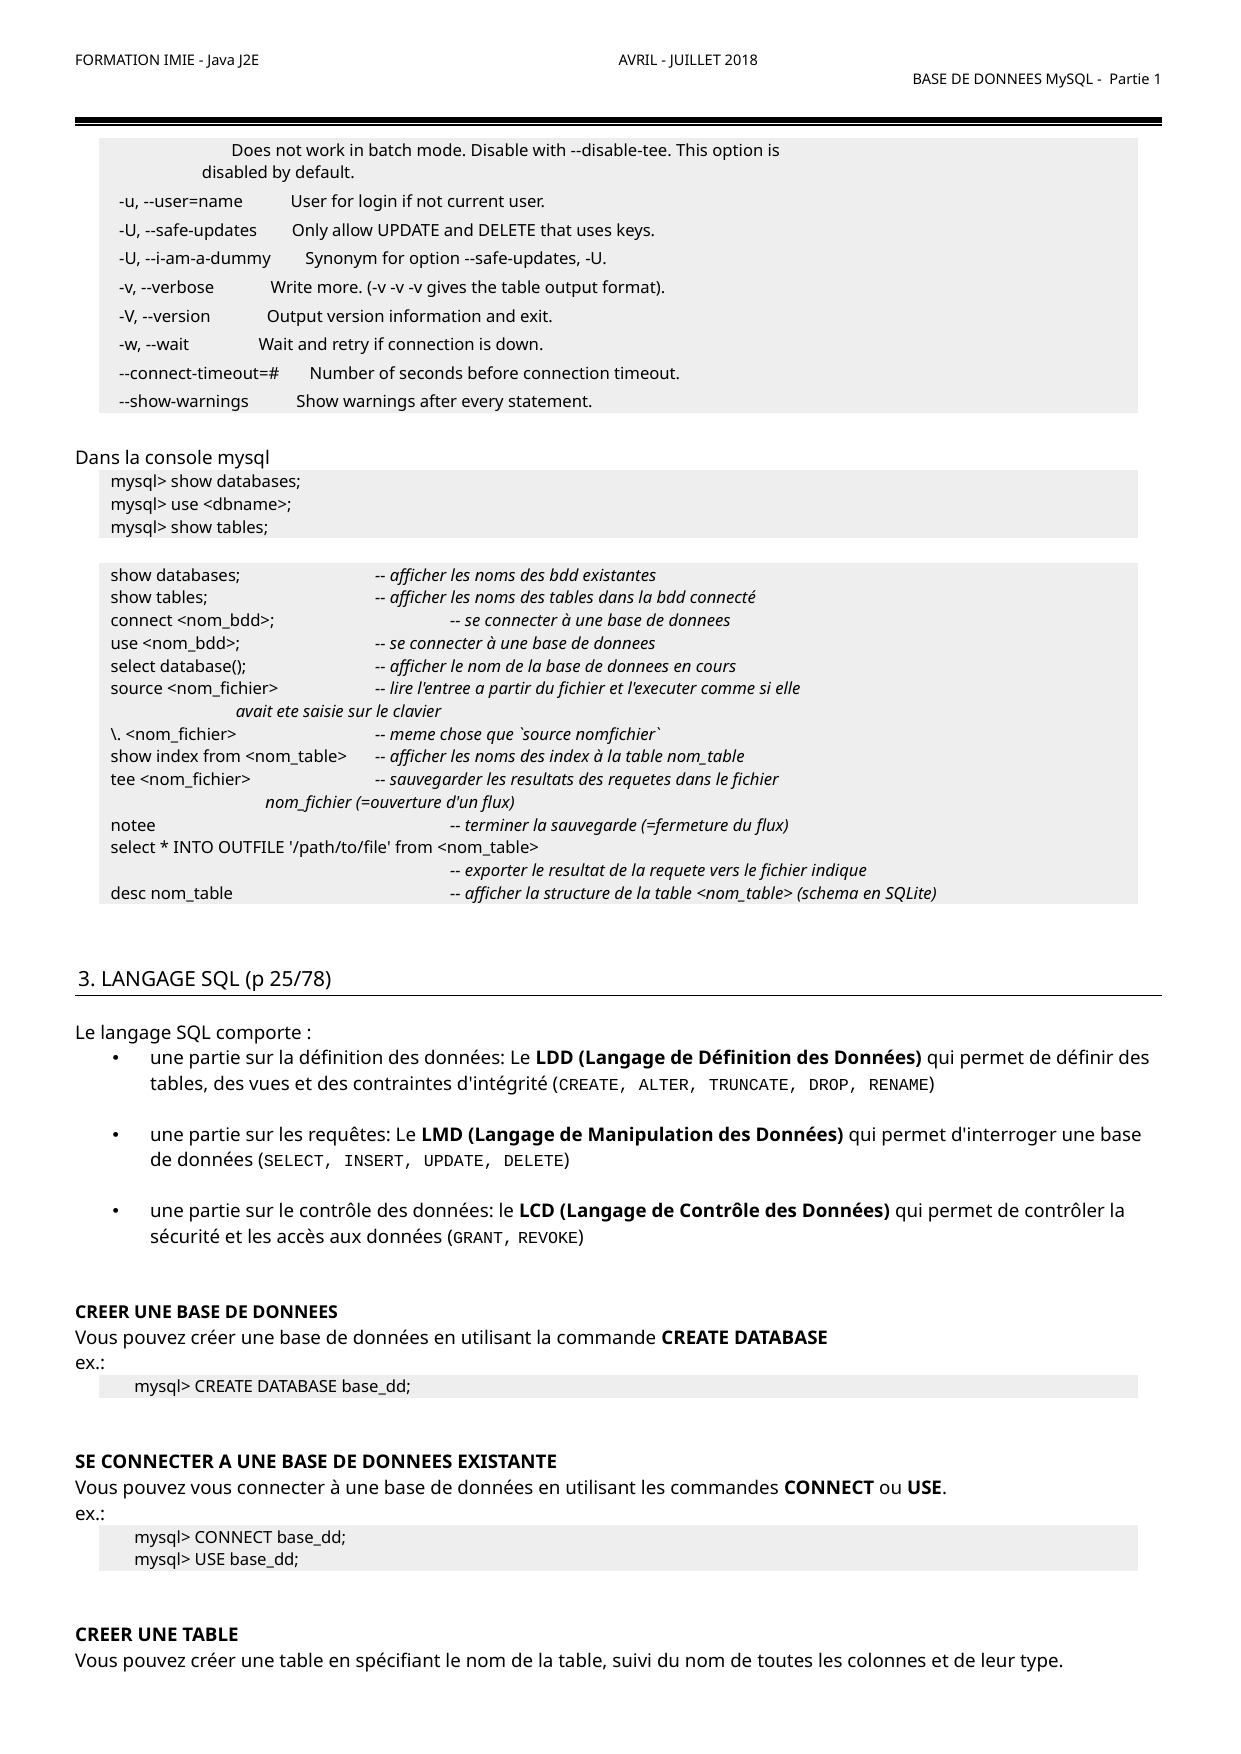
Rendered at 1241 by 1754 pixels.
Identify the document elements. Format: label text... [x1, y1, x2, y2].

text mysql> USE base_dd; [99, 1548, 1138, 1571]
text --show-warnings Show warnings after every statement. [99, 390, 1138, 413]
text --connect-timeout=# Number of seconds before connection timeout. [99, 361, 1138, 384]
text notee -- terminer la sauvegarde (=fermeture du flux) [99, 813, 1138, 836]
text -w, --wait Wait and retry if connection is down. [99, 333, 1138, 356]
text -U, --safe-updates Only allow UPDATE and DELETE that uses keys. [99, 218, 1138, 241]
text Vous pouvez créer une base de données en utilisant la commande CREATE DATABASE [75, 1324, 1162, 1349]
text show index from <nom_table> -- afficher les noms des index à la table nom_table [99, 745, 1138, 768]
text ex.: [75, 1500, 1162, 1525]
text mysql> use <dbname>; [99, 492, 1138, 515]
text source <nom_fichier> -- lire l'entree a partir du fichier et l'executer comme si elle avait ete saisie sur le clavier [99, 677, 1138, 722]
text SE CONNECTER A UNE BASE DE DONNEES EXISTANTE [75, 1449, 1162, 1474]
text Does not work in batch mode. Disable with --disable-tee. This option is disabled by default. [99, 138, 1138, 184]
text connect <nom_bdd>; -- se connecter à une base de donnees [99, 609, 1138, 632]
text -V, --version Output version information and exit. [99, 304, 1138, 327]
text show databases; -- afficher les noms des bdd existantes [99, 563, 1138, 586]
text select * INTO OUTFILE '/path/to/file' from <nom_table> [99, 836, 1138, 859]
text CREER UNE BASE DE DONNEES [75, 1300, 1162, 1324]
text tee <nom_fichier> -- sauvegarder les resultats des requetes dans le fichier nom_fichier (=ouverture d'un flux) [99, 768, 1138, 813]
text mysql> show databases; [99, 470, 1138, 492]
text ex.: [75, 1349, 1162, 1375]
text select database(); -- afficher le nom de la base de donnees en cours [99, 654, 1138, 677]
text Vous pouvez créer une table en spécifiant le nom de la table, suivi du nom de toutes les colonnes et de leur type. [75, 1647, 1162, 1673]
list une partie sur le contrôle des données: le LCD (Langage de Contrôle des Données) qui permet de contrôler la sécurité et les accès aux données (GRANT, REVOKE) [112, 1198, 1162, 1249]
text CREER UNE TABLE [75, 1622, 1162, 1647]
text desc nom_table -- afficher la structure de la table <nom_table> (schema en SQLite) [99, 881, 1138, 904]
list une partie sur les requêtes: Le LMD (Langage de Manipulation des Données) qui permet d'interroger une base de données (SELECT, INSERT, UPDATE, DELETE) [112, 1121, 1162, 1172]
text mysql> CREATE DATABASE base_dd; [99, 1375, 1138, 1398]
text show tables; -- afficher les noms des tables dans la bdd connecté [99, 586, 1138, 609]
text 3. LANGAGE SQL (p 25/78) [75, 961, 1162, 995]
text -v, --verbose Write more. (-v -v -v gives the table output format). [99, 276, 1138, 298]
text -U, --i-am-a-dummy Synonym for option --safe-updates, -U. [99, 247, 1138, 269]
list une partie sur la définition des données: Le LDD (Langage de Définition des Données) qui permet de définir des tables, des vues et des contraintes d'intégrité (CREATE, ALTER, TRUNCATE, DROP, RENAME) [112, 1044, 1162, 1096]
text Le langage SQL comporte : [75, 1019, 1162, 1044]
text mysql> show tables; [99, 515, 1138, 538]
text mysql> CONNECT base_dd; [99, 1525, 1138, 1548]
text use <nom_bdd>; -- se connecter à une base de donnees [99, 632, 1138, 654]
text -u, --user=name User for login if not current user. [99, 189, 1138, 212]
text \. <nom_fichier> -- meme chose que `source nomfichier` [99, 722, 1138, 745]
text -- exporter le resultat de la requete vers le fichier indique [99, 859, 1138, 881]
text Dans la console mysql [75, 444, 1162, 470]
text Vous pouvez vous connecter à une base de données en utilisant les commandes CONNECT ou USE. [75, 1474, 1162, 1500]
